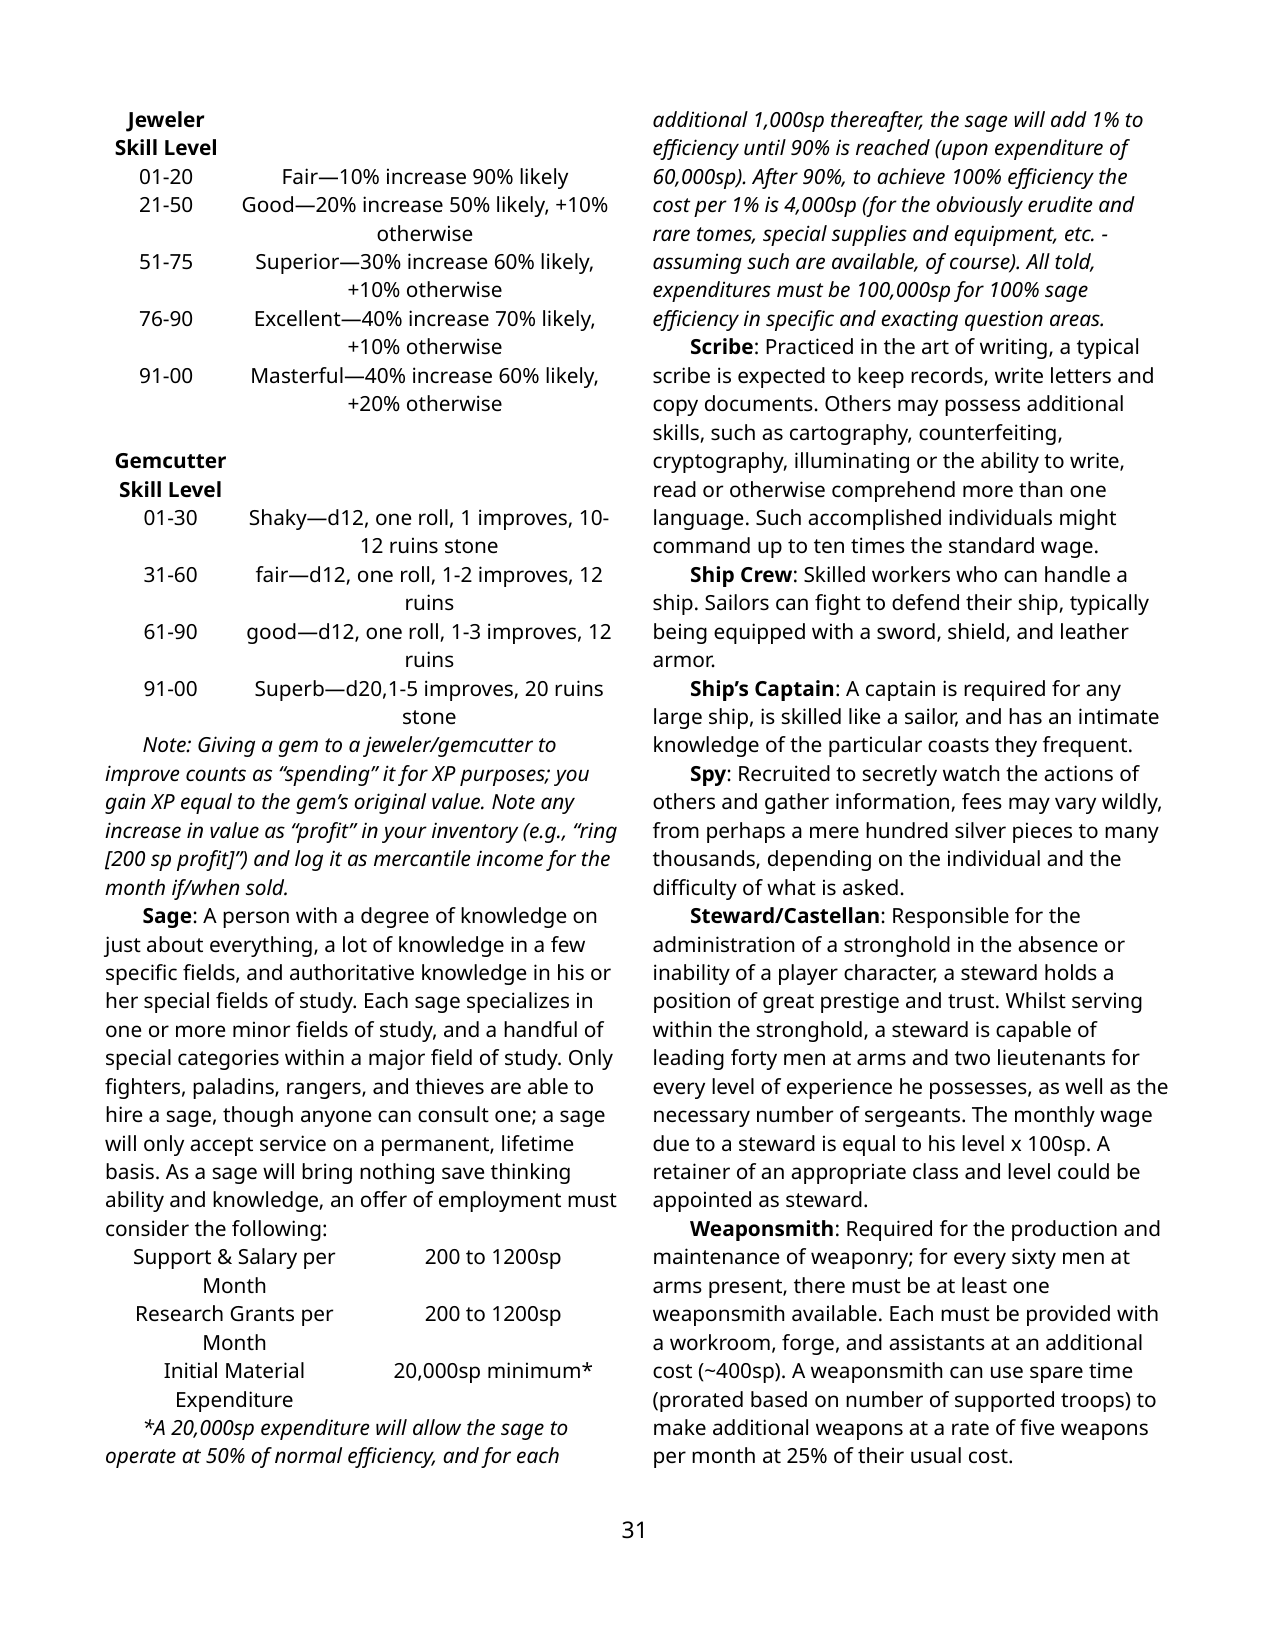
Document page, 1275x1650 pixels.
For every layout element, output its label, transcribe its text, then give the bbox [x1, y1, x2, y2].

table_cell 61-90 [105, 617, 236, 674]
text Ship Crew: Skilled workers who can handle a ship. Sailors can fight to defend their ship, typically being equipped with a sword, shield, and leather armor. [652, 560, 1170, 674]
table_cell Fair—10% increase 90% likely [227, 162, 622, 190]
text *A 20,000sp expenditure will allow the sage to operate at 50% of normal efficiency, and for each [105, 1413, 622, 1470]
table_header Support & Salary per Month [105, 1243, 364, 1299]
table_cell Masterful—40% increase 60% likely, +20% otherwise [227, 361, 622, 418]
text Steward/Castellan: Responsible for the administration of a stronghold in the absence or inability of a player character, a steward holds a position of great prestige and trust. Whilst serving within the stronghold, a steward is capable of leading forty men at arms and two lieutenants for every level of experience he possesses, as well as the necessary number of sergeants. The monthly wage due to a steward is equal to his level x 100sp. A retainer of an appropriate class and level could be appointed as steward. [652, 901, 1170, 1214]
table_header Jeweler Skill Level [105, 105, 227, 162]
table_cell 31-60 [105, 560, 236, 617]
text Sage: A person with a degree of knowledge on just about everything, a lot of knowledge in a few specific fields, and authoritative knowledge in his or her special fields of study. Each sage specializes in one or more minor fields of study, and a handful of special categories within a major field of study. Only fighters, paladins, rangers, and thieves are able to hire a sage, though anyone can consult one; a sage will only accept service on a permanent, lifetime basis. As a sage will bring nothing save thinking ability and knowledge, an offer of employment must consider the following: [105, 901, 622, 1242]
table_cell 20,000sp minimum* [364, 1356, 622, 1413]
table_cell Shaky—d12, one roll, 1 improves, 10-12 ruins stone [236, 503, 622, 560]
table_cell Excellent—40% increase 70% likely, +10% otherwise [227, 304, 622, 361]
text Note: Giving a gem to a jeweler/gemcutter to improve counts as “spending” it for XP purposes; you gain XP equal to the gem’s original value. Note any increase in value as “profit” in your inventory (e.g., “ring [200 sp profit]”) and log it as mercantile income for the month if/when sold. [105, 731, 622, 901]
text Ship’s Captain: A captain is required for any large ship, is skilled like a sailor, and has an intimate knowledge of the particular coasts they frequent. [652, 674, 1170, 759]
table_cell Initial Material Expenditure [105, 1356, 364, 1413]
text Scribe: Practiced in the art of writing, a typical scribe is expected to keep records, write letters and copy documents. Others may possess additional skills, such as cartography, counterfeiting, cryptography, illuminating or the ability to write, read or otherwise comprehend more than one language. Such accomplished individuals might command up to ten times the standard wage. [652, 332, 1170, 560]
table_cell fair—d12, one roll, 1-2 improves, 12 ruins [236, 560, 622, 617]
table_cell Good—20% increase 50% likely, +10% otherwise [227, 190, 622, 247]
table_cell 01-30 [105, 503, 236, 560]
table_cell Superior—30% increase 60% likely, +10% otherwise [227, 247, 622, 304]
table_cell 01-20 [105, 162, 227, 190]
table_cell Research Grants per Month [105, 1299, 364, 1356]
table_cell Superb—d20,1-5 improves, 20 ruins stone [236, 674, 622, 731]
table_cell 200 to 1200sp [364, 1299, 622, 1356]
table_cell 76-90 [105, 304, 227, 361]
table_cell 91-00 [105, 361, 227, 418]
table_header Gemcutter Skill Level [105, 446, 236, 503]
table_cell 91-00 [105, 674, 236, 731]
table_cell 51-75 [105, 247, 227, 304]
table_header [236, 446, 622, 503]
table_header [227, 105, 622, 162]
table_cell good—d12, one roll, 1-3 improves, 12 ruins [236, 617, 622, 674]
text Spy: Recruited to secretly watch the actions of others and gather information, fees may vary wildly, from perhaps a mere hundred silver pieces to many thousands, depending on the individual and the difficulty of what is asked. [652, 759, 1170, 901]
table_cell 21-50 [105, 190, 227, 247]
table_header 200 to 1200sp [364, 1243, 622, 1299]
text additional 1,000sp thereafter, the sage will add 1% to efficiency until 90% is reached (upon expenditure of 60,000sp). After 90%, to achieve 100% efficiency the cost per 1% is 4,000sp (for the obviously erudite and rare tomes, special supplies and equipment, etc. - assuming such are available, of course). All told, expenditures must be 100,000sp for 100% sage efficiency in specific and exacting question areas. [652, 105, 1170, 332]
text Weaponsmith: Required for the production and maintenance of weaponry; for every sixty men at arms present, there must be at least one weaponsmith available. Each must be provided with a workroom, forge, and assistants at an additional cost (~400sp). A weaponsmith can use spare time (prorated based on number of supported troops) to make additional weapons at a rate of five weapons per month at 25% of their usual cost. [652, 1214, 1170, 1470]
